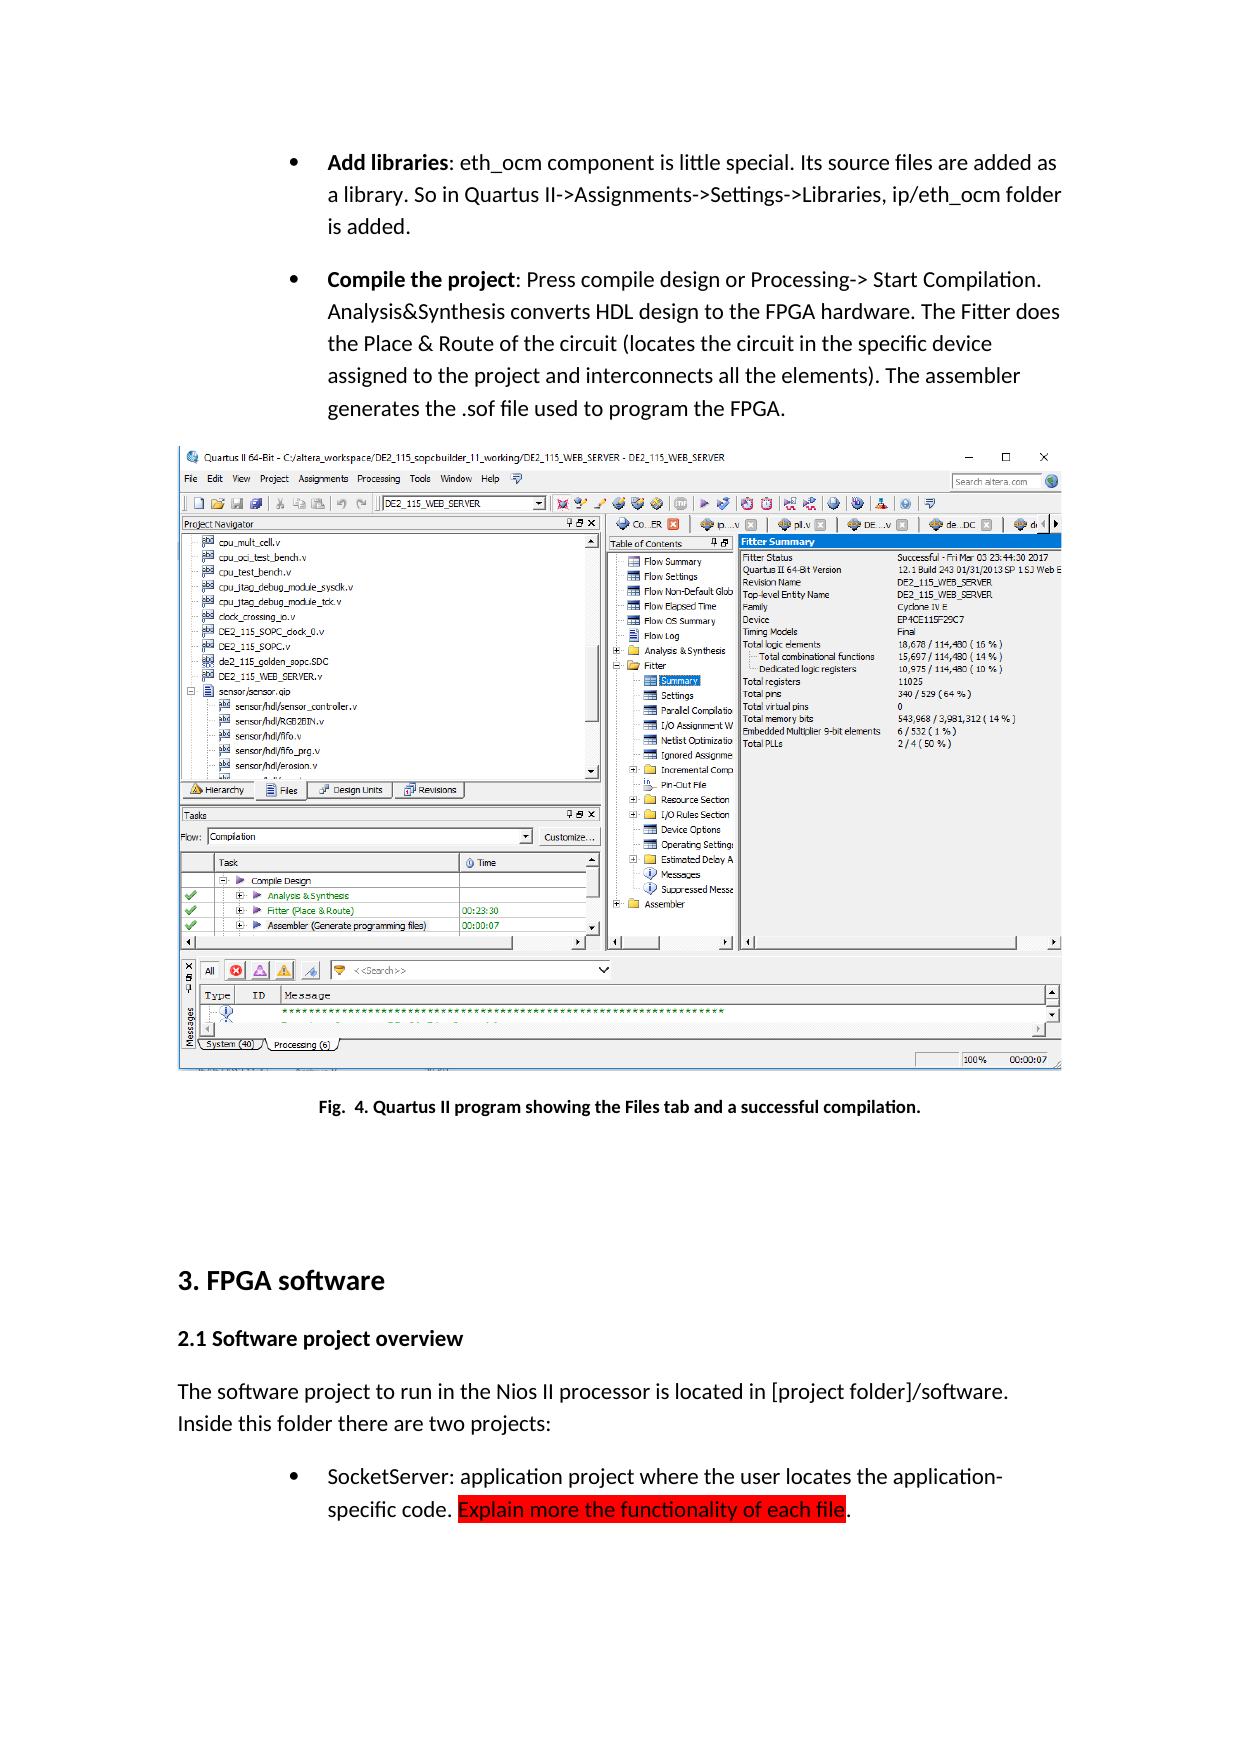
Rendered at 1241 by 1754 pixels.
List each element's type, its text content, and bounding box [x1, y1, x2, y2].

list Compile the project: Press compile design or Processing-> Start Compilation. Analysis&Synthesis converts HDL design to the FPGA hardware. The Fitter does the Place & Route of the circuit (locates the circuit in the specific device assigned to the project and interconnects all the elements). The assembler generates the .sof file used to program the FPGA. [290, 265, 1063, 422]
text Fig. 4. Quartus II program showing the Files tab and a successful compilation. [177, 1095, 1063, 1118]
list Add libraries: eth_ocm component is little special. Its source files are added as a library. So in Quartus II->Assignments->Settings->Libraries, ip/eth_ocm folder is added. [290, 148, 1063, 240]
text 3. FPGA software [177, 1262, 1063, 1298]
text 2.1 Software project overview [177, 1324, 1063, 1352]
text The software project to run in the Nios II processor is located in [project folder]/software. Inside this folder there are two projects: [177, 1377, 1063, 1437]
list SocketServer: application project where the user locates the application-specific code. Explain more the functionality of each file. [290, 1462, 1063, 1523]
